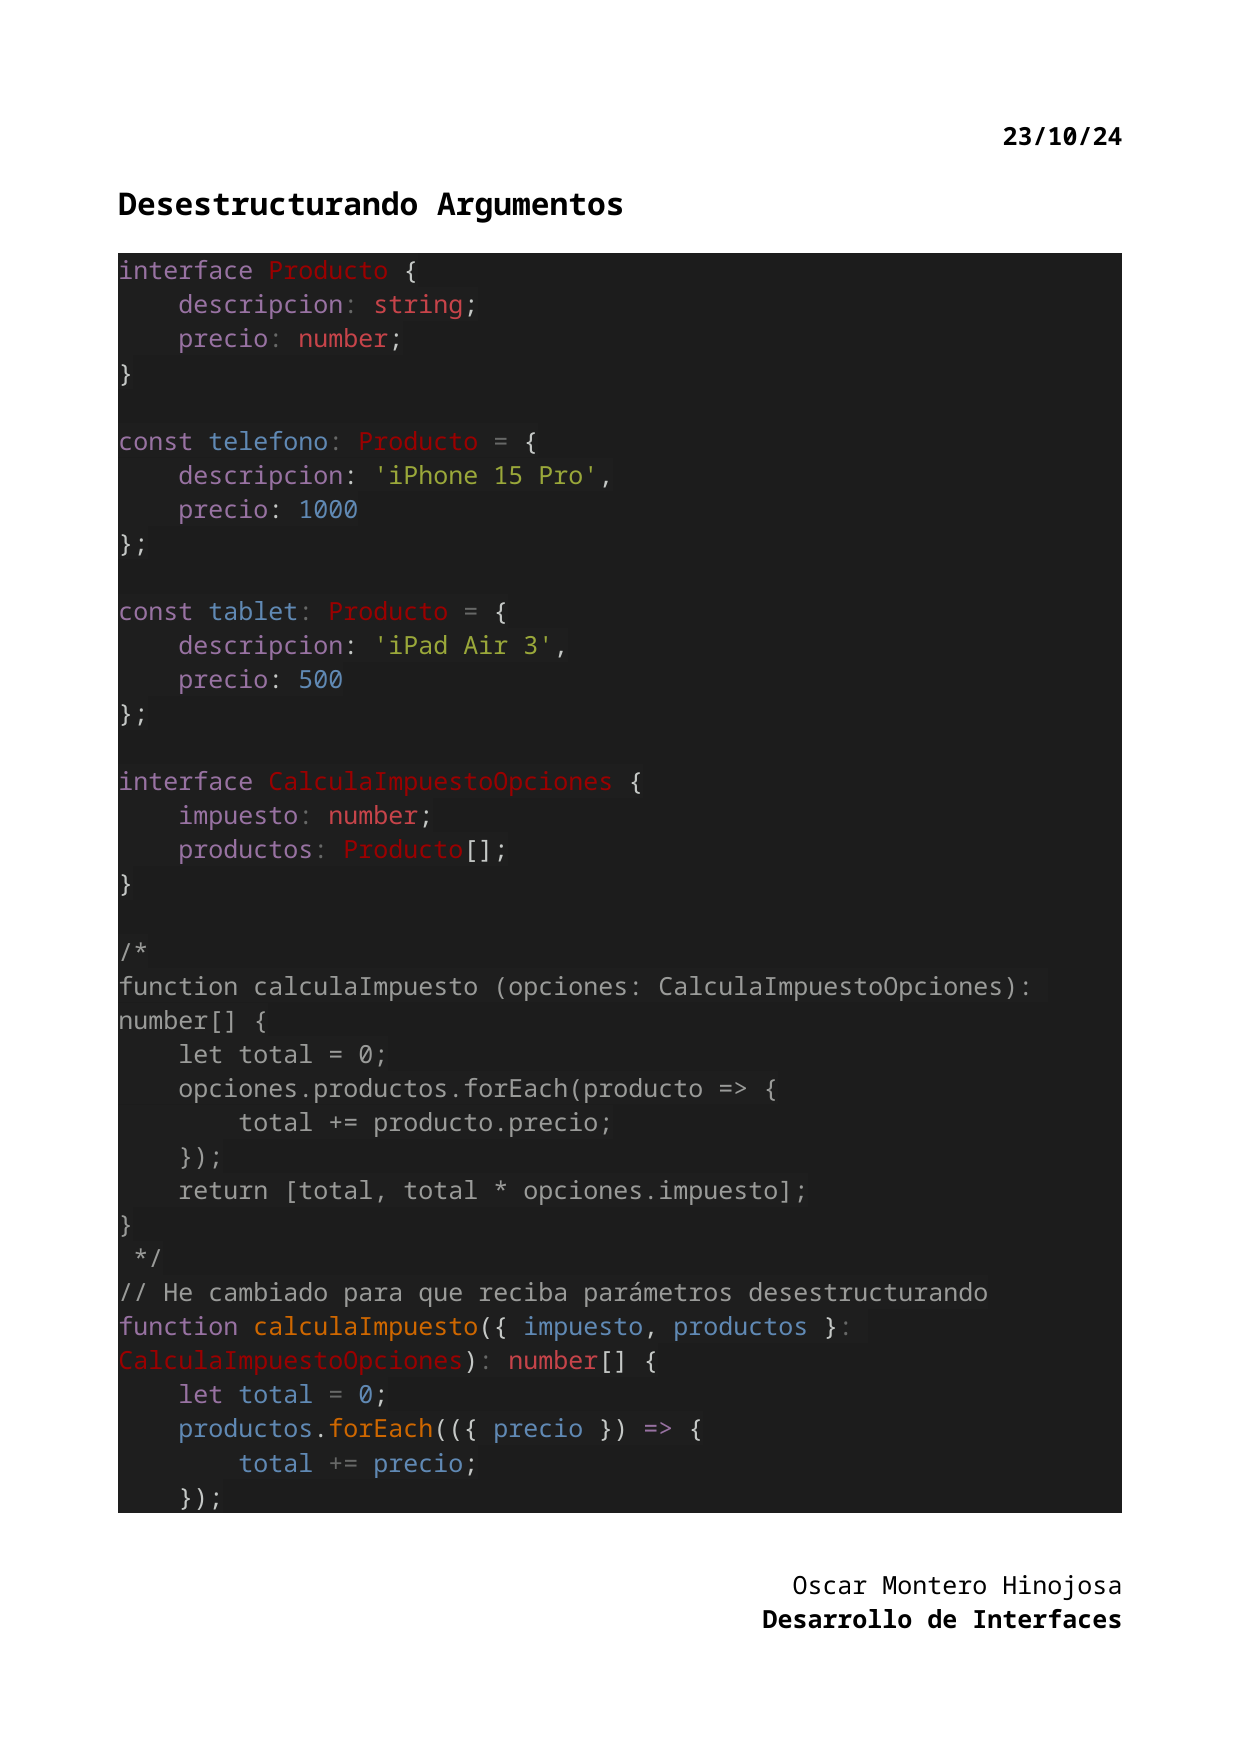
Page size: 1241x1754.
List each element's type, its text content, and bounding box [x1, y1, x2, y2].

text interface Producto { [118, 253, 1122, 287]
text function calculaImpuesto({ impuesto, productos }: CalculaImpuestoOpciones): number[] { [118, 1309, 1122, 1377]
text productos.forEach(({ precio }) => { [118, 1411, 1122, 1445]
text } [118, 1207, 1122, 1241]
text }; [118, 696, 1122, 730]
text let total = 0; [118, 1036, 1122, 1071]
text }; [118, 526, 1122, 559]
text */ [118, 1241, 1122, 1275]
text } [118, 866, 1122, 900]
text descripcion: string; [118, 287, 1122, 321]
text let total = 0; [118, 1377, 1122, 1411]
text }); [118, 1479, 1122, 1513]
text opciones.productos.forEach(producto => { [118, 1071, 1122, 1104]
text const telefono: Producto = { [118, 423, 1122, 457]
text total += producto.precio; [118, 1104, 1122, 1139]
text descripcion: 'iPhone 15 Pro', [118, 457, 1122, 491]
text // He cambiado para que reciba parámetros desestructurando [118, 1275, 1122, 1309]
text function calculaImpuesto (opciones: CalculaImpuestoOpciones): number[] { [118, 968, 1122, 1036]
text interface CalculaImpuestoOpciones { [118, 764, 1122, 798]
text }); [118, 1139, 1122, 1173]
text Desestructurando Argumentos [118, 182, 1122, 224]
text impuesto: number; [118, 798, 1122, 832]
text /* [118, 934, 1122, 968]
text return [total, total * opciones.impuesto]; [118, 1173, 1122, 1207]
text descripcion: 'iPad Air 3', [118, 628, 1122, 662]
text productos: Producto[]; [118, 832, 1122, 866]
text precio: 500 [118, 662, 1122, 696]
text total += precio; [118, 1445, 1122, 1479]
text precio: number; [118, 321, 1122, 355]
text precio: 1000 [118, 491, 1122, 526]
text const tablet: Producto = { [118, 594, 1122, 628]
text } [118, 355, 1122, 389]
